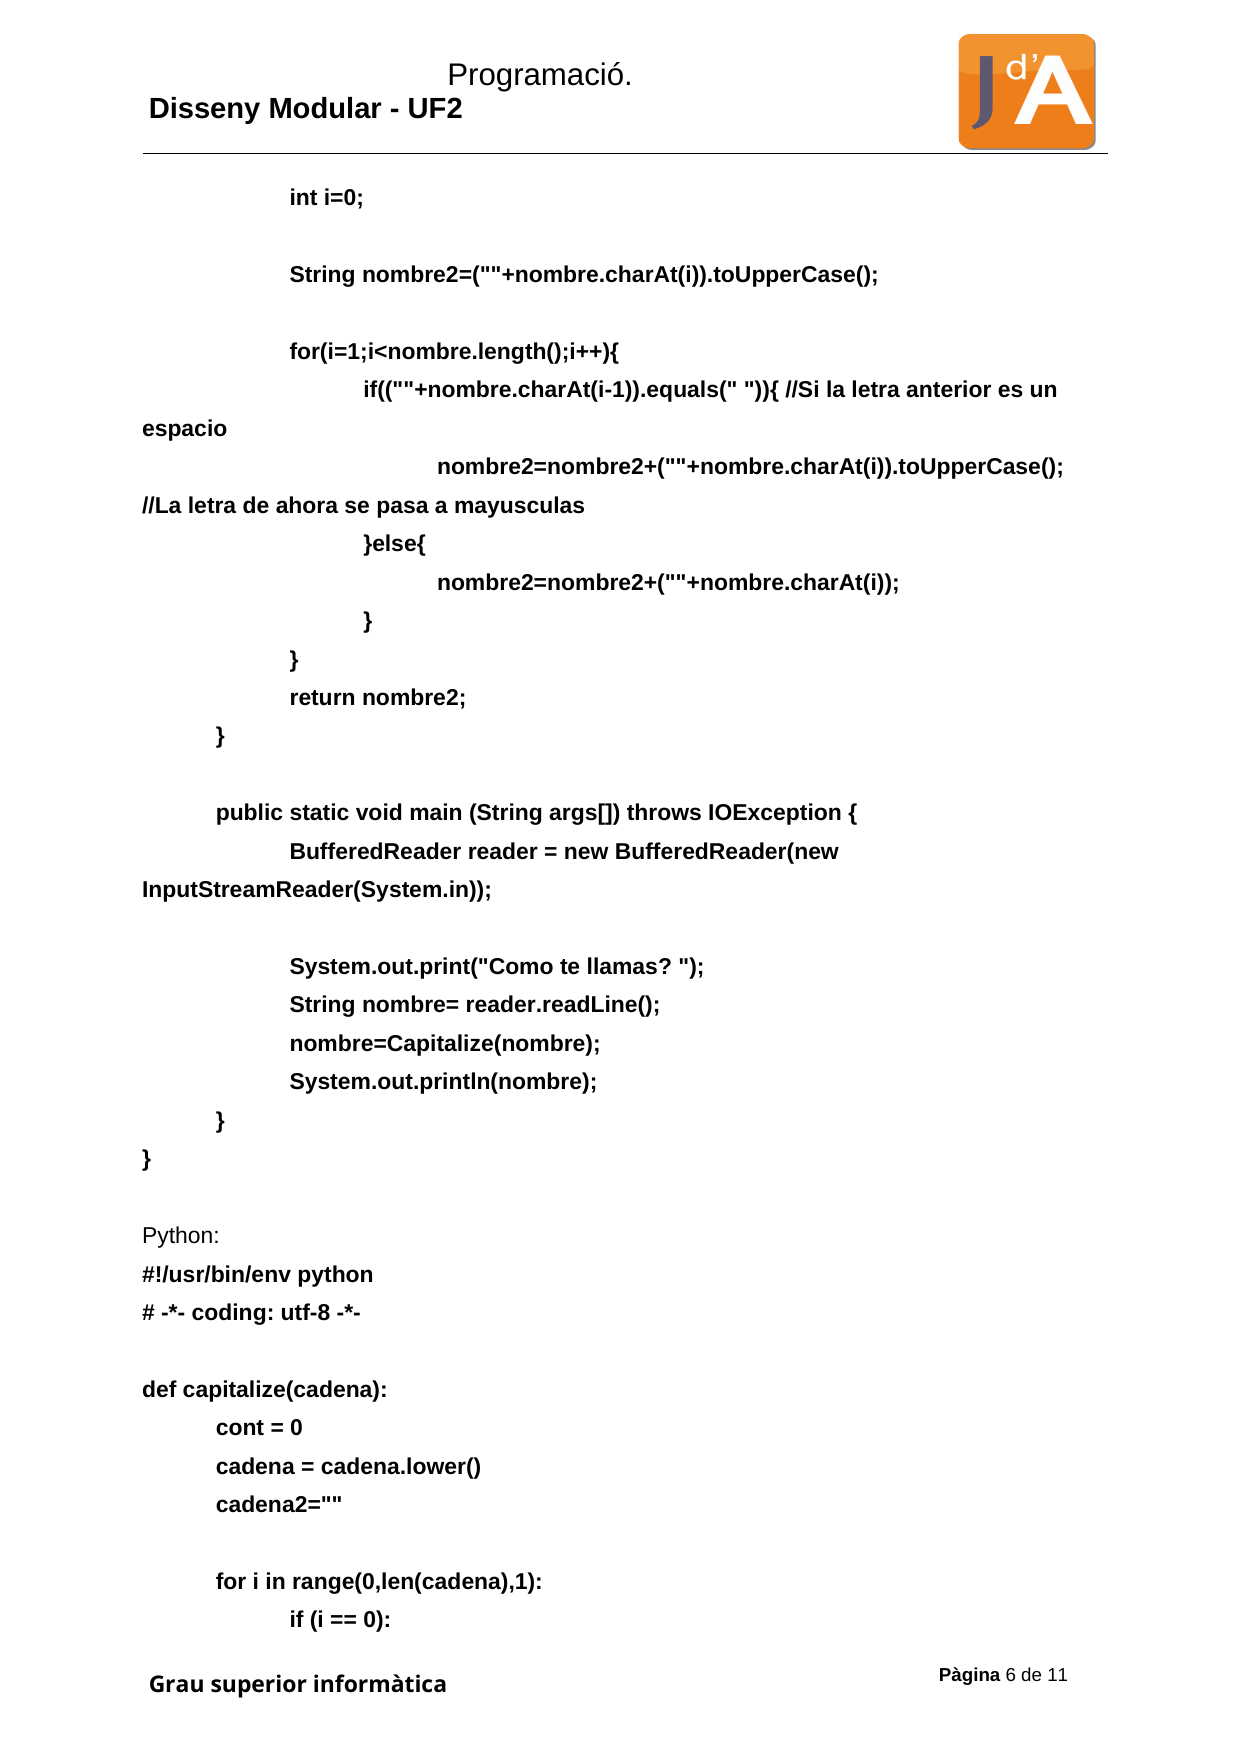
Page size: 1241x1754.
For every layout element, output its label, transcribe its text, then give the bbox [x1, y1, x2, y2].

text if((""+nombre.charAt(i-1)).equals(" ")){ //Si la letra anterior es un espacio [142, 377, 1107, 441]
text } [142, 723, 1107, 749]
text nombre2=nombre2+(""+nombre.charAt(i)).toUpperCase(); //La letra de ahora se pasa a mayusculas [142, 454, 1107, 518]
text } [142, 1107, 1107, 1133]
text return nombre2; [142, 685, 1107, 710]
text int i=0; [142, 185, 1107, 211]
text cont = 0 [142, 1415, 1107, 1441]
text } [142, 608, 1107, 633]
picture [958, 34, 1096, 150]
text #!/usr/bin/env python [142, 1261, 1107, 1287]
text public static void main (String args[]) throws IOException { [142, 800, 1107, 826]
text System.out.println(nombre); [142, 1069, 1107, 1095]
text } [142, 1146, 1107, 1172]
text } [142, 646, 1107, 672]
text String nombre2=(""+nombre.charAt(i)).toUpperCase(); [142, 262, 1107, 287]
text def capitalize(cadena): [142, 1377, 1107, 1402]
text nombre2=nombre2+(""+nombre.charAt(i)); [142, 569, 1107, 595]
text for(i=1;i<nombre.length();i++){ [142, 339, 1107, 364]
text # -*- coding: utf-8 -*- [142, 1300, 1107, 1325]
text nombre=Capitalize(nombre); [142, 1031, 1107, 1056]
text BufferedReader reader = new BufferedReader(new InputStreamReader(System.in)); [142, 838, 1107, 902]
text }else{ [142, 531, 1107, 557]
text Python: [142, 1223, 1107, 1248]
text cadena2="" [142, 1492, 1107, 1517]
text for i in range(0,len(cadena),1): [142, 1569, 1107, 1594]
text String nombre= reader.readLine(); [142, 992, 1107, 1018]
text System.out.print("Como te llamas? "); [142, 954, 1107, 979]
text cadena = cadena.lower() [142, 1453, 1107, 1479]
text if (i == 0): [142, 1607, 1107, 1633]
